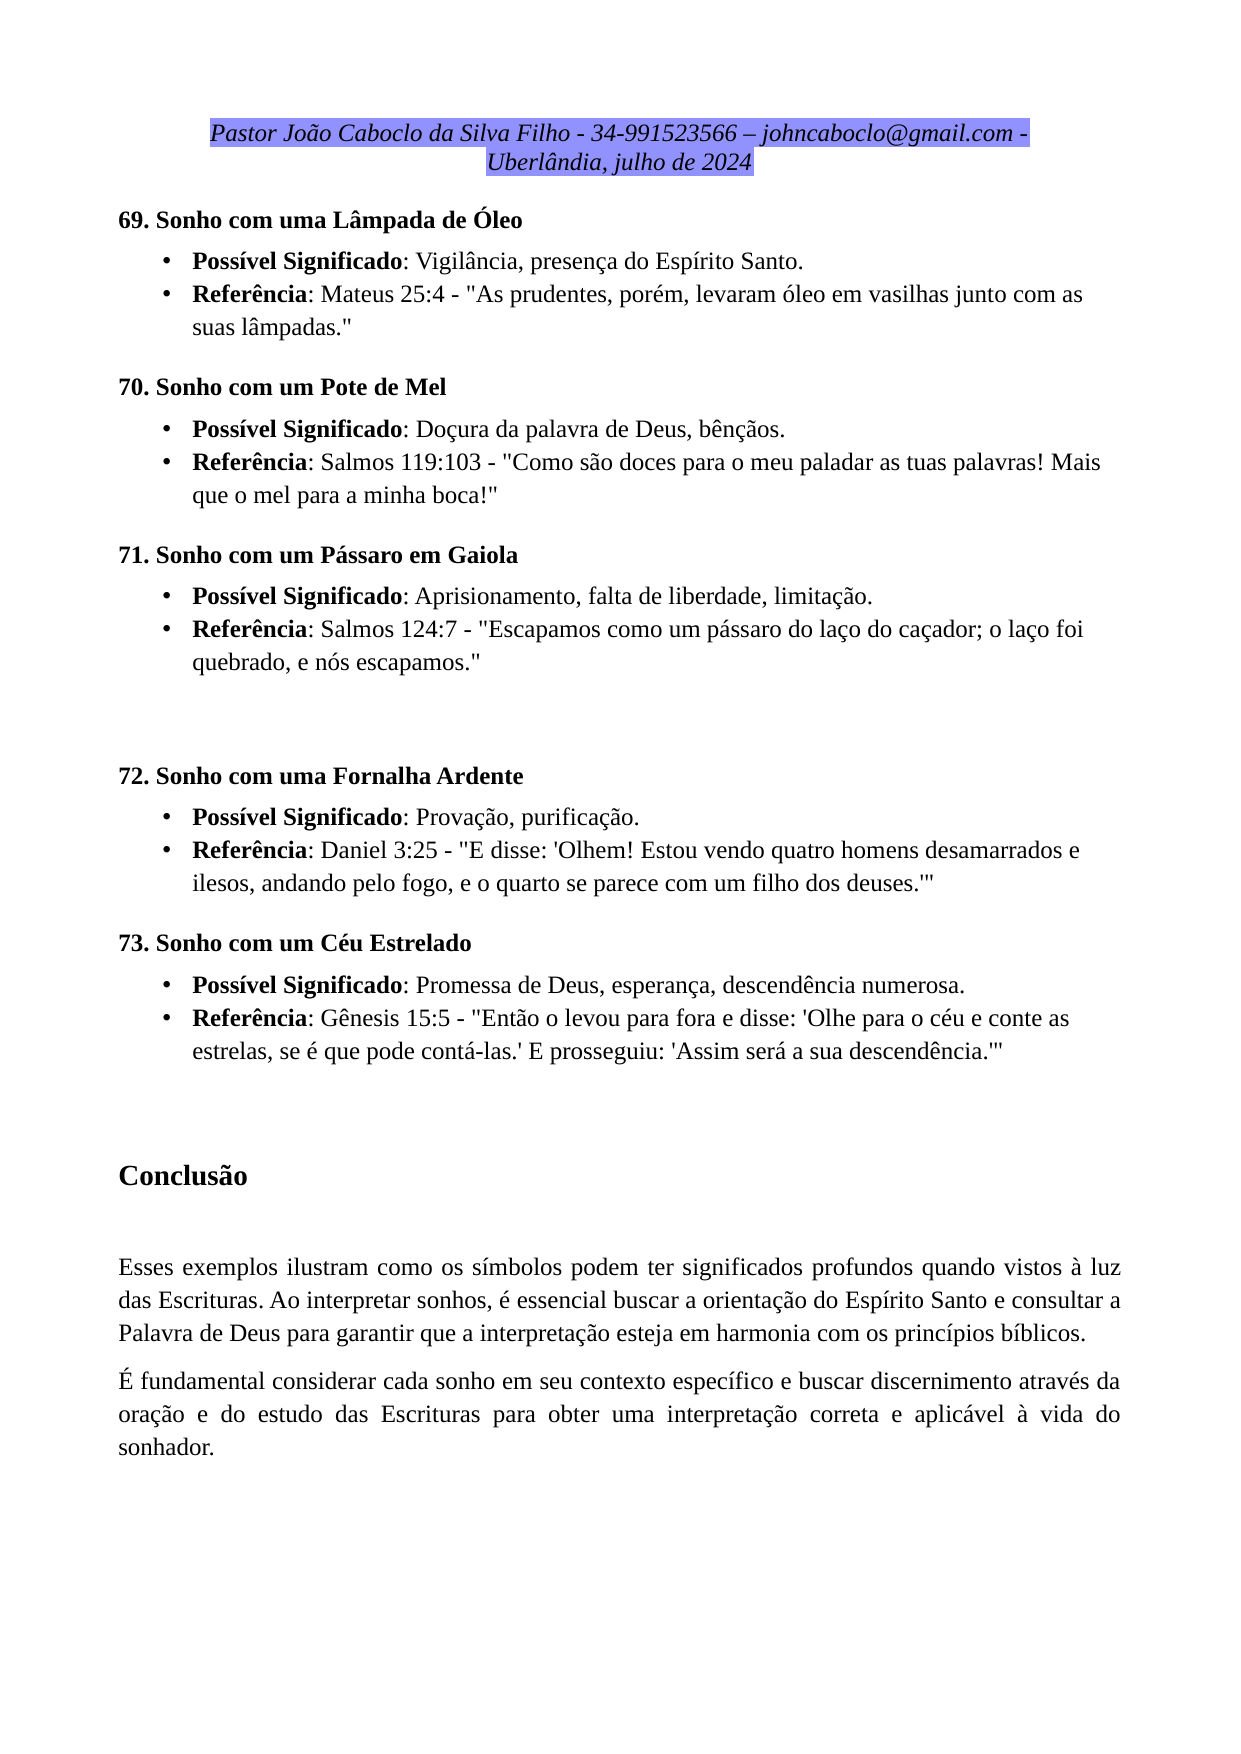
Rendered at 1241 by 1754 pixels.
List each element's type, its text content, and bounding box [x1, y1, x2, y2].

subtitle 69. Sonho com uma Lâmpada de Óleo [118, 205, 1122, 234]
list Possível Significado: Provação, purificação. [162, 802, 1122, 831]
list Possível Significado: Promessa de Deus, esperança, descendência numerosa. [162, 970, 1122, 998]
list Referência: Salmos 124:7 - "Escapamos como um pássaro do laço do caçador; o laço foi quebrado, e nós escapamos." [162, 614, 1122, 676]
subtitle 70. Sonho com um Pote de Mel [118, 372, 1122, 401]
list Possível Significado: Aprisionamento, falta de liberdade, limitação. [162, 581, 1122, 610]
subtitle 71. Sonho com um Pássaro em Gaiola [118, 540, 1122, 569]
subtitle 73. Sonho com um Céu Estrelado [118, 928, 1122, 957]
list Possível Significado: Doçura da palavra de Deus, bênçãos. [162, 414, 1122, 442]
list Referência: Mateus 25:4 - "As prudentes, porém, levaram óleo em vasilhas junto com as suas lâmpadas." [162, 279, 1122, 341]
text É fundamental considerar cada sonho em seu contexto específico e buscar discernimento através da oração e do estudo das Escrituras para obter uma interpretação correta e aplicável à vida do sonhador. [118, 1366, 1122, 1461]
subtitle 72. Sonho com uma Fornalha Ardente [118, 761, 1122, 790]
subtitle Conclusão [118, 1158, 1122, 1192]
list Referência: Gênesis 15:5 - "Então o levou para fora e disse: 'Olhe para o céu e conte as estrelas, se é que pode contá-las.' E prosseguiu: 'Assim será a sua descendência.'" [162, 1003, 1122, 1064]
list Referência: Salmos 119:103 - "Como são doces para o meu paladar as tuas palavras! Mais que o mel para a minha boca!" [162, 447, 1122, 508]
list Referência: Daniel 3:25 - "E disse: 'Olhem! Estou vendo quatro homens desamarrados e ilesos, andando pelo fogo, e o quarto se parece com um filho dos deuses.'" [162, 835, 1122, 897]
text Esses exemplos ilustram como os símbolos podem ter significados profundos quando vistos à luz das Escrituras. Ao interpretar sonhos, é essencial buscar a orientação do Espírito Santo e consultar a Palavra de Deus para garantir que a interpretação esteja em harmonia com os princípios bíblicos. [118, 1252, 1122, 1347]
list Possível Significado: Vigilância, presença do Espírito Santo. [162, 246, 1122, 275]
